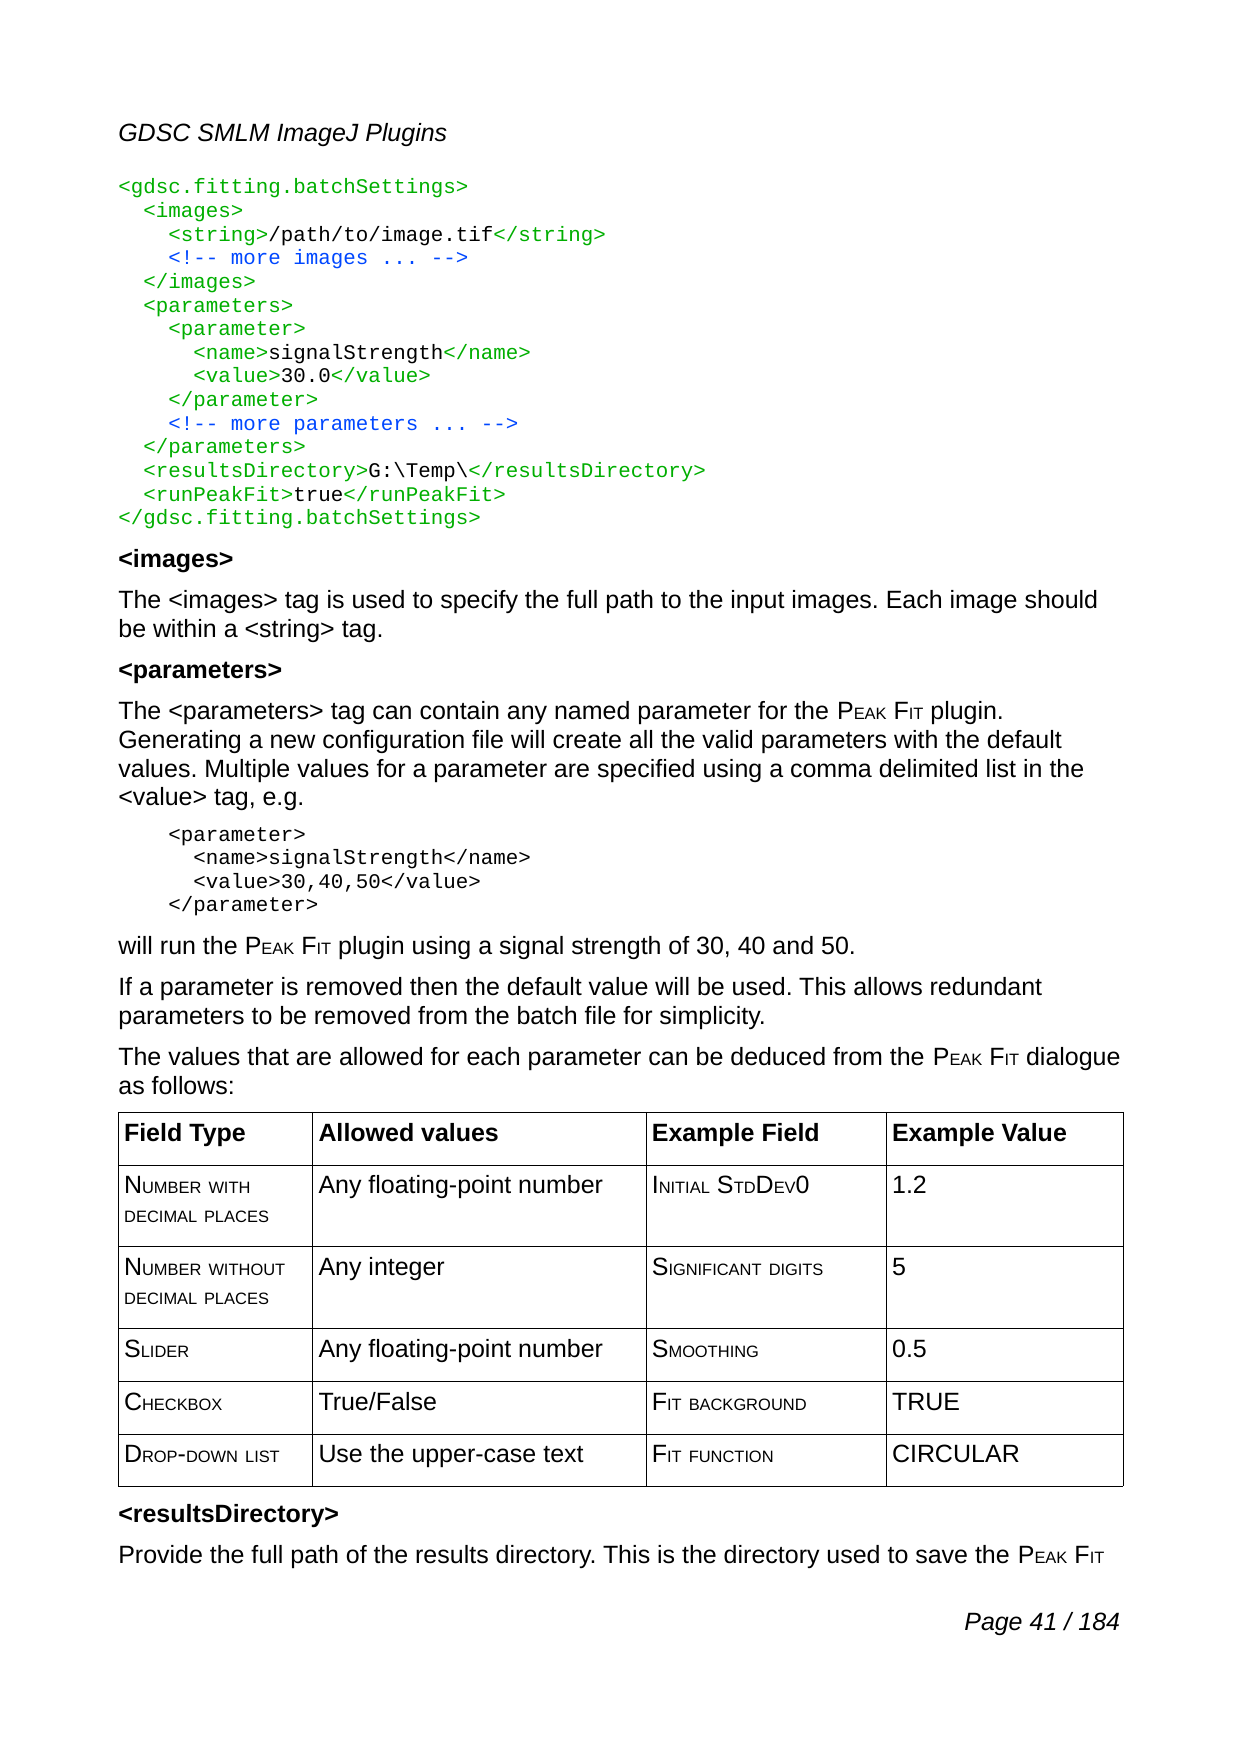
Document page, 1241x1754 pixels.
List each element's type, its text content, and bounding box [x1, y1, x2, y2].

text <parameter> <name>signalStrength</name> <value>30,40,50</value> </parameter> [118, 823, 1122, 918]
text will run the Peak Fit plugin using a signal strength of 30, 40 and 50. [118, 931, 1122, 959]
table_cell Checkbox [119, 1382, 312, 1433]
table_header Field Type [119, 1113, 312, 1165]
table_cell Any integer [313, 1247, 646, 1328]
table_cell Significant digits [647, 1247, 886, 1328]
table_cell Number without decimal places [119, 1247, 312, 1328]
table_cell Any floating-point number [313, 1329, 646, 1381]
table_header Example Value [887, 1113, 1123, 1165]
text The values that are allowed for each parameter can be deduced from the Peak Fit dialogue as follows: [118, 1042, 1122, 1099]
table_cell Slider [119, 1329, 312, 1381]
table_cell Fit background [647, 1382, 886, 1433]
table_header Allowed values [313, 1113, 646, 1165]
table_cell 5 [887, 1247, 1123, 1328]
table_cell 1.2 [887, 1166, 1123, 1246]
table_cell True/False [313, 1382, 646, 1433]
table_cell Smoothing [647, 1329, 886, 1381]
text Provide the full path of the results directory. This is the directory used to save the Peak Fit [118, 1540, 1122, 1569]
text The <images> tag is used to specify the full path to the input images. Each image should be within a <string> tag. [118, 585, 1122, 642]
table_cell Use the upper-case text [313, 1435, 646, 1486]
table_header Example Field [647, 1113, 886, 1165]
table_cell Number with decimal places [119, 1166, 312, 1246]
table_cell 0.5 [887, 1329, 1123, 1381]
text <resultsDirectory> [118, 1499, 1122, 1527]
table_cell Drop-down list [119, 1435, 312, 1486]
text <parameters> [118, 655, 1122, 683]
table_cell CIRCULAR [887, 1435, 1123, 1486]
text The <parameters> tag can contain any named parameter for the Peak Fit plugin. Generating a new configuration file will create all the valid parameters with the default values. Multiple values for a parameter are specified using a comma delimited list in the <value> tag, e.g. [118, 696, 1122, 811]
text <images> [118, 543, 1122, 572]
table_cell Any floating-point number [313, 1166, 646, 1246]
table_cell Initial StdDev0 [647, 1166, 886, 1246]
table_cell TRUE [887, 1382, 1123, 1433]
text <gdsc.fitting.batchSettings> <images> <string>/path/to/image.tif</string> <!-- more images ... --> </images> <parameters> <parameter> <name>signalStrength</name> <value>30.0</value> </parameter> <!-- more parameters ... --> </parameters> <resultsDirectory>G:\Temp\</resultsDirectory> <runPeakFit>true</runPeakFit> </gdsc.fitting.batchSettings> [118, 176, 1122, 531]
table_cell Fit function [647, 1435, 886, 1486]
text If a parameter is removed then the default value will be used. This allows redundant parameters to be removed from the batch file for simplicity. [118, 972, 1122, 1029]
